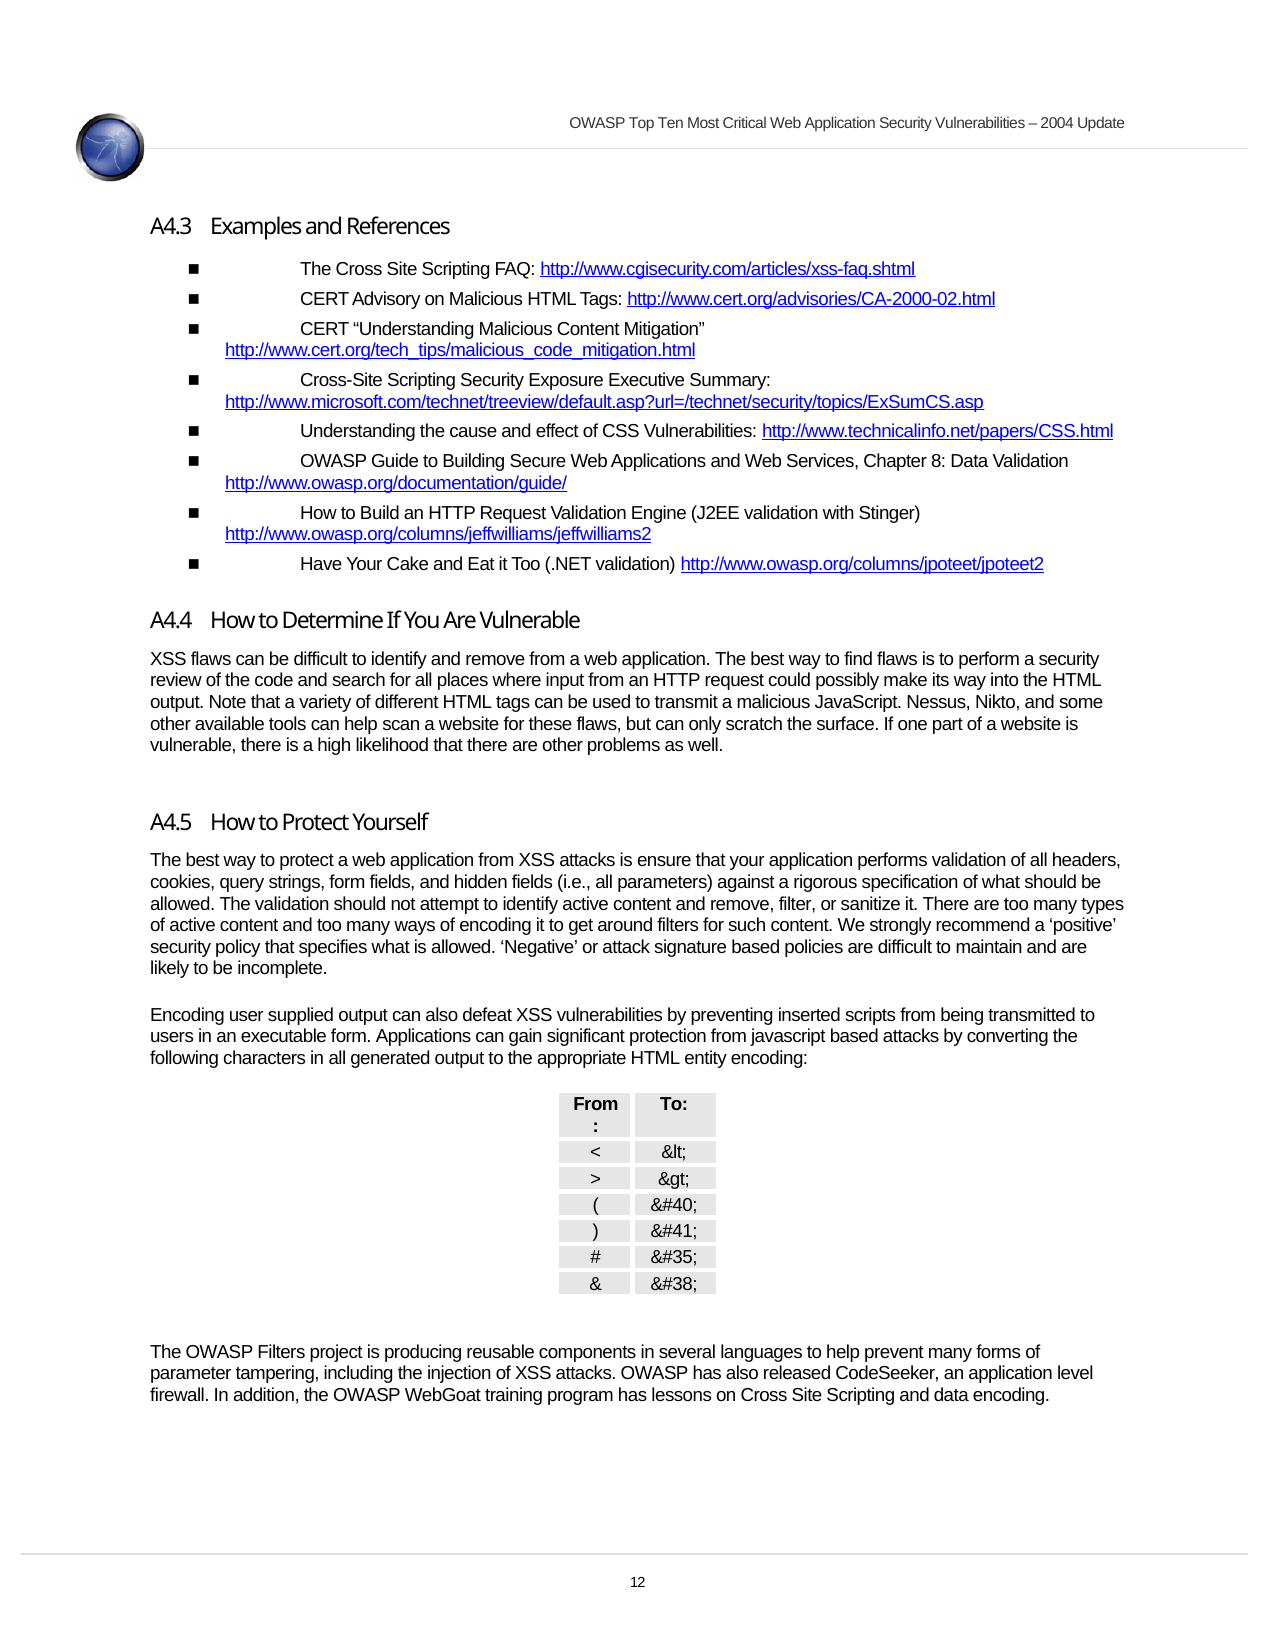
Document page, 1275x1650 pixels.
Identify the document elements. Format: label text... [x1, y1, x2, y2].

subtitle How to Protect Yourself [150, 805, 1125, 837]
table_header From: [559, 1093, 630, 1136]
text XSS flaws can be difficult to identify and remove from a web application. The best way to find flaws is to perform a security review of the code and search for all places where input from an HTTP request could possibly make its way into the HTML output. Note that a variety of different HTML tags can be used to transmit a malicious JavaScript. Nessus, Nikto, and some other available tools can help scan a website for these flaws, but can only scratch the surface. If one part of a website is vulnerable, there is a high likelihood that there are other problems as well. [150, 648, 1125, 755]
list OWASP Guide to Building Secure Web Applications and Web Services, Chapter 8: Data Validation http://www.owasp.org/documentation/guide/ [187, 450, 1125, 493]
table_cell &gt; [635, 1167, 716, 1189]
list Understanding the cause and effect of CSS Vulnerabilities: http://www.technicalinfo.net/papers/CSS.html [187, 420, 1125, 442]
table_cell > [559, 1167, 630, 1189]
subtitle How to Determine If You Are Vulnerable [150, 604, 1125, 635]
list Cross-Site Scripting Security Exposure Executive Summary: http://www.microsoft.com/technet/treeview/default.asp?url=/technet/security/topics/ExSumCS.asp [187, 369, 1125, 412]
table_cell ( [559, 1194, 630, 1215]
table_header To: [635, 1093, 716, 1136]
text The OWASP Filters project is producing reusable components in several languages to help prevent many forms of parameter tampering, including the injection of XSS attacks. OWASP has also released CodeSeeker, an application level firewall. In addition, the OWASP WebGoat training program has lessons on Cross Site Scripting and data encoding. [150, 1340, 1125, 1405]
subtitle Examples and References [150, 210, 1125, 241]
table_cell # [559, 1246, 630, 1268]
list The Cross Site Scripting FAQ: http://www.cgisecurity.com/articles/xss-faq.shtml [187, 258, 1125, 279]
text Encoding user supplied output can also defeat XSS vulnerabilities by preventing inserted scripts from being transmitted to users in an executable form. Applications can gain significant protection from javascript based attacks by converting the following characters in all generated output to the appropriate HTML entity encoding: [150, 1003, 1125, 1068]
text The best way to protect a web application from XSS attacks is ensure that your application performs validation of all headers, cookies, query strings, form fields, and hidden fields (i.e., all parameters) against a rigorous specification of what should be allowed. The validation should not attempt to identify active content and remove, filter, or sanitize it. There are too many types of active content and too many ways of encoding it to get around filters for such content. We strongly recommend a ‘positive’ security policy that specifies what is allowed. ‘Negative’ or attack signature based policies are difficult to maintain and are likely to be incomplete. [150, 849, 1125, 978]
table_cell & [559, 1272, 630, 1294]
list CERT “Understanding Malicious Content Mitigation” http://www.cert.org/tech_tips/malicious_code_mitigation.html [187, 317, 1125, 361]
list How to Build an HTTP Request Validation Engine (J2EE validation with Stinger) http://www.owasp.org/columns/jeffwilliams/jeffwilliams2 [187, 502, 1125, 545]
table_cell < [559, 1141, 630, 1163]
table_cell &#41; [635, 1220, 716, 1241]
picture [72, 112, 147, 182]
table_cell &lt; [635, 1141, 716, 1163]
table_cell &#40; [635, 1194, 716, 1215]
list CERT Advisory on Malicious HTML Tags: http://www.cert.org/advisories/CA-2000-02.html [187, 287, 1125, 309]
table_cell &#38; [635, 1272, 716, 1294]
table_cell &#35; [635, 1246, 716, 1268]
list Have Your Cake and Eat it Too (.NET validation) http://www.owasp.org/columns/jpoteet/jpoteet2 [187, 553, 1125, 575]
table_cell ) [559, 1220, 630, 1241]
